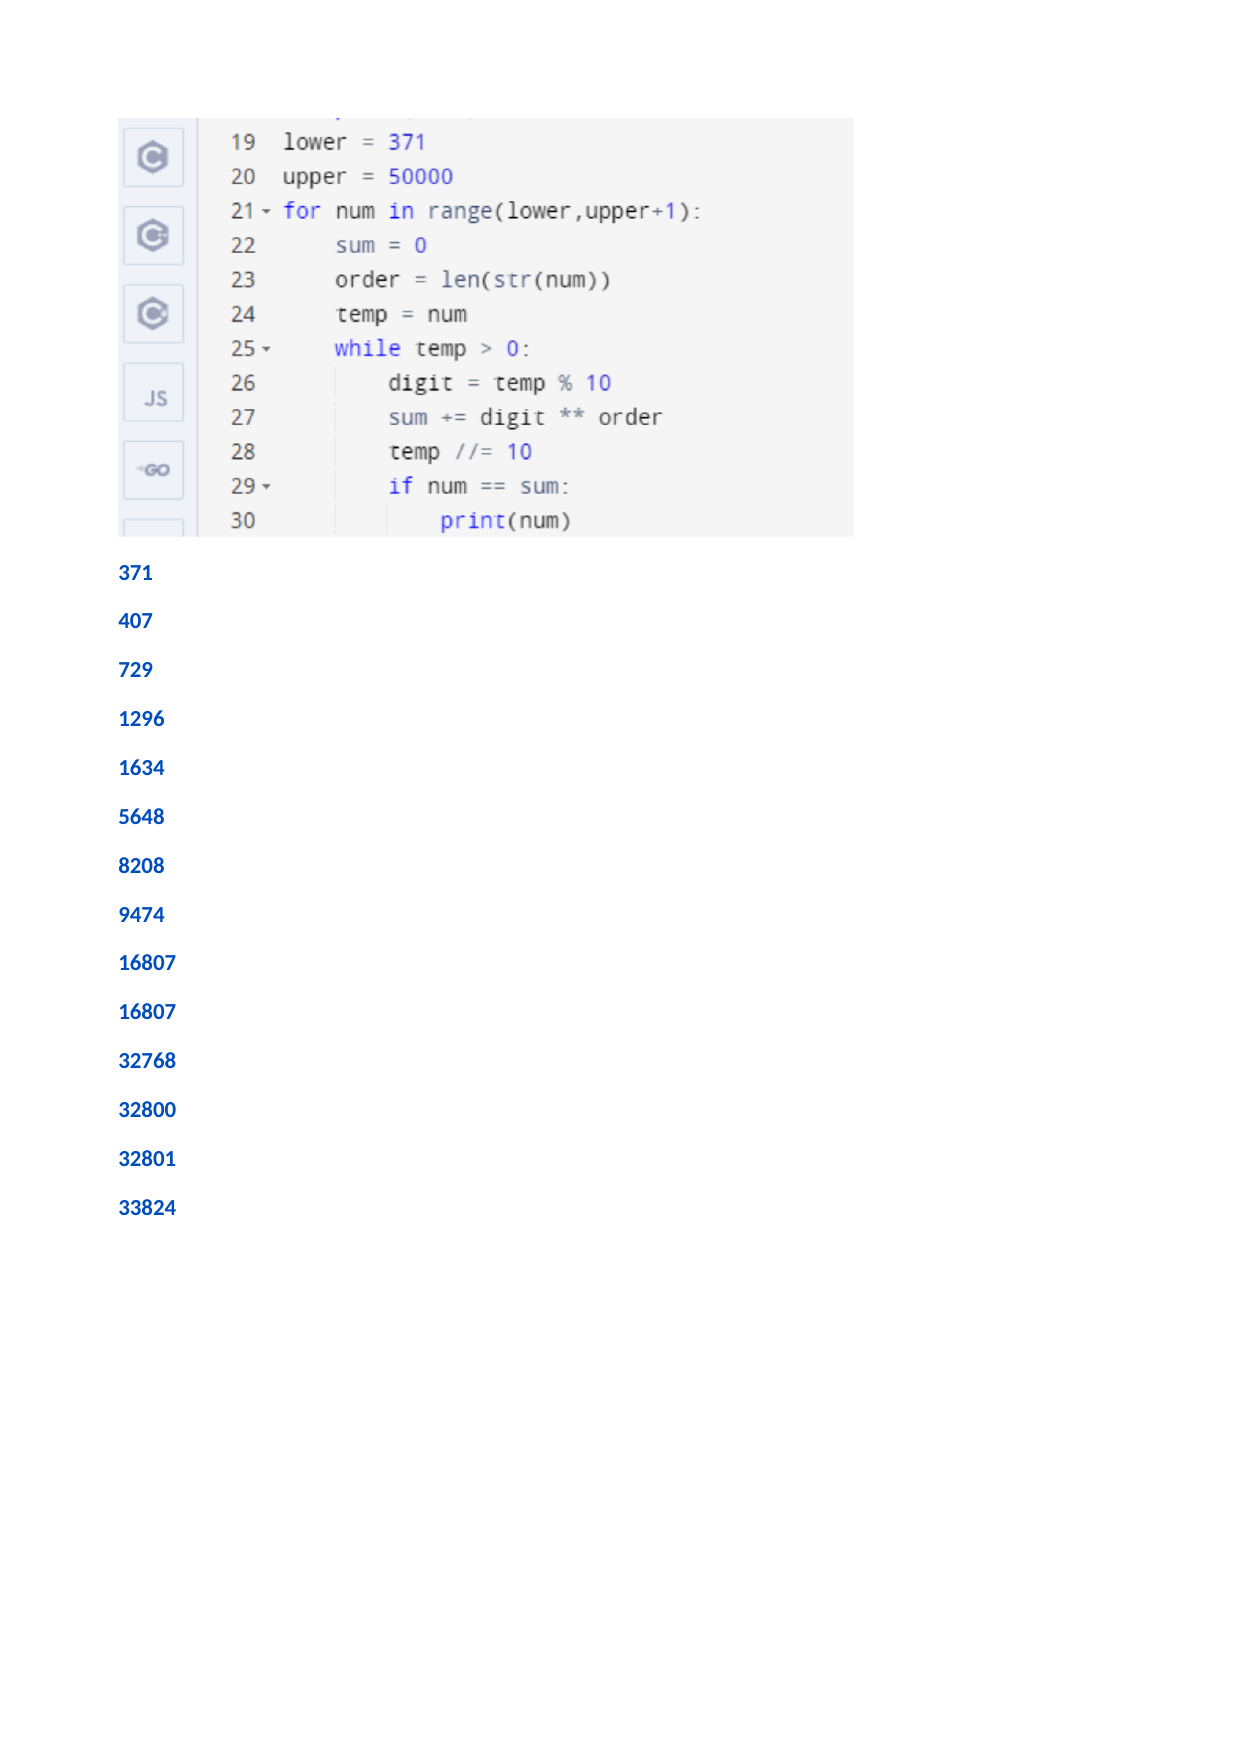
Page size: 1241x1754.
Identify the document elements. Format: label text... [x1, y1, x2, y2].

text 32768 [118, 1046, 1122, 1074]
text 9474 [118, 900, 1122, 928]
text 8208 [118, 851, 1122, 879]
text 1296 [118, 704, 1122, 732]
text 32801 [118, 1144, 1122, 1172]
text 371 [118, 558, 1122, 586]
text 16807 [118, 997, 1122, 1025]
text 5648 [118, 802, 1122, 830]
text 729 [118, 655, 1122, 683]
text 1634 [118, 753, 1122, 781]
text 16807 [118, 948, 1122, 977]
text 33824 [118, 1193, 1122, 1221]
text 407 [118, 607, 1122, 634]
text 32800 [118, 1095, 1122, 1123]
